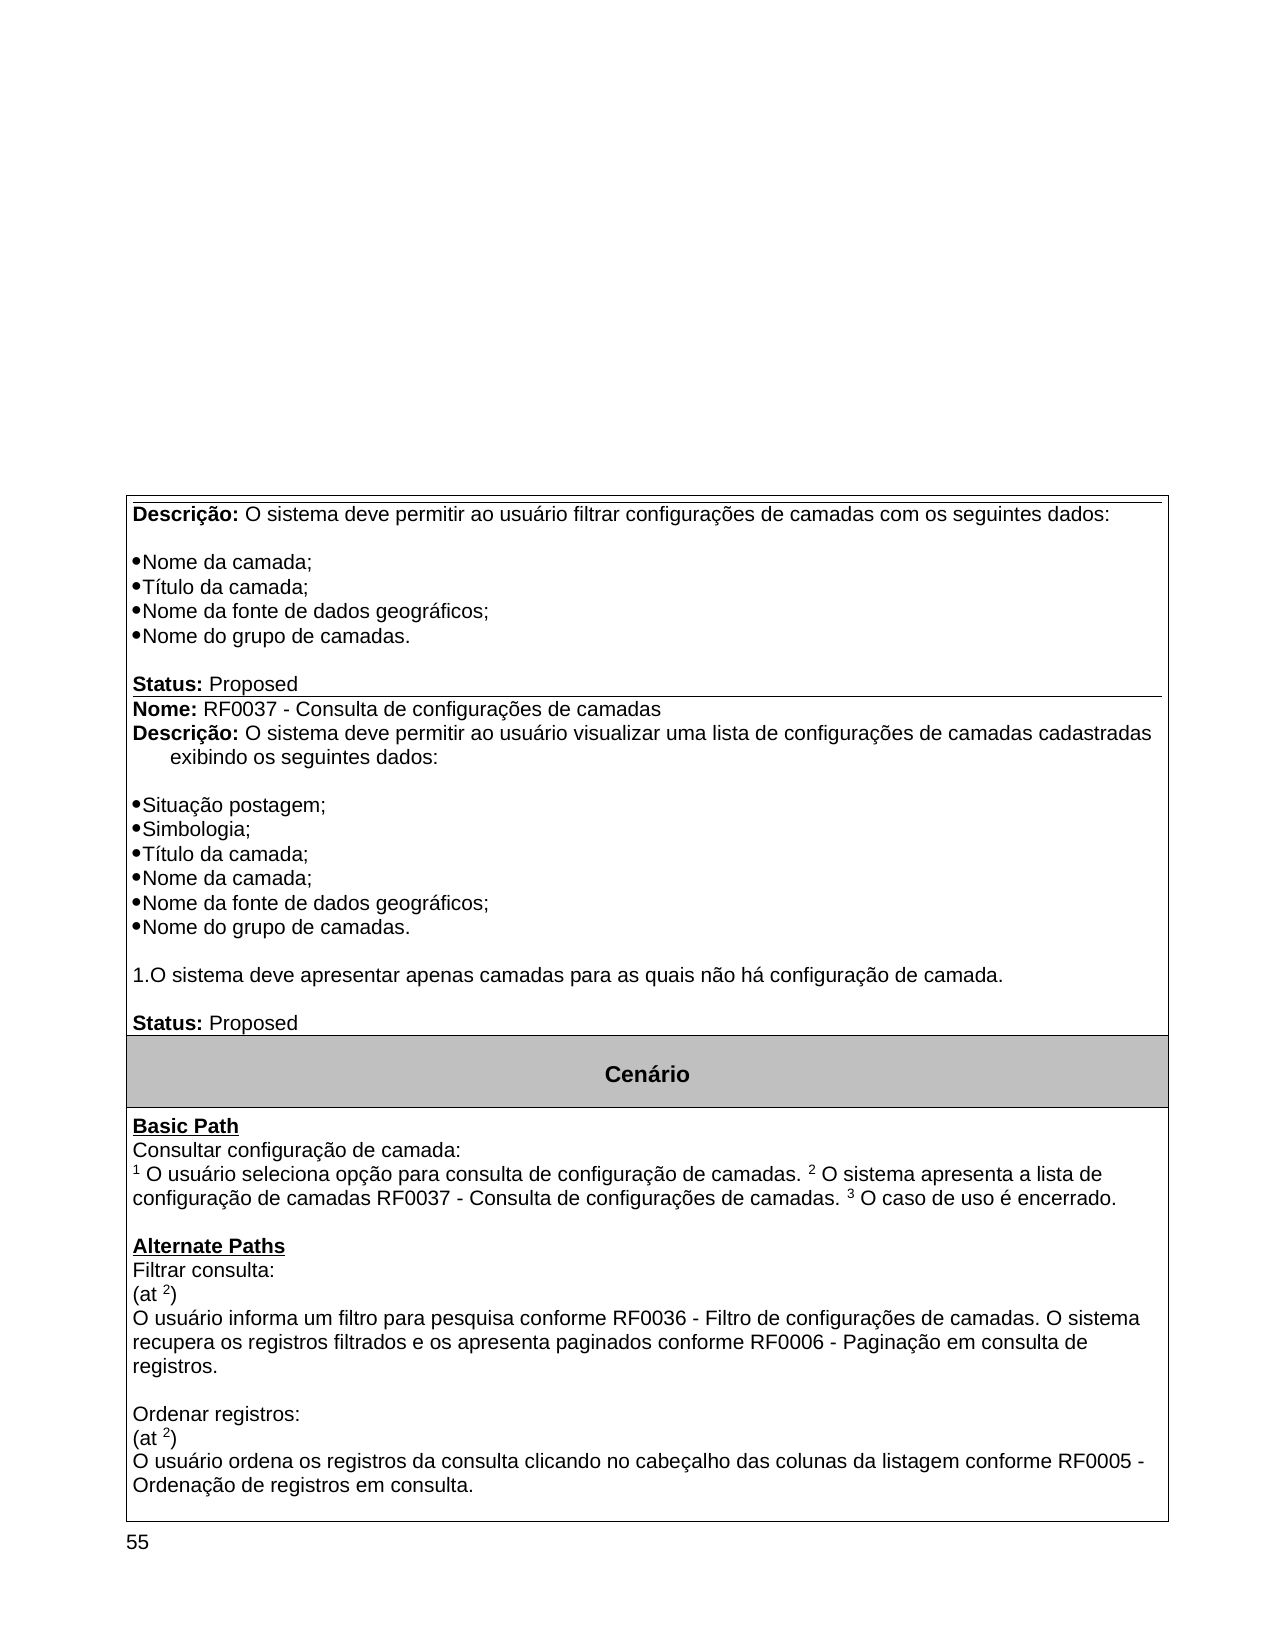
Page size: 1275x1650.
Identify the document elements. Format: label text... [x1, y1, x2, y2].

table_cell [127, 496, 1168, 1035]
table_cell Descrição: O sistema deve permitir ao usuário filtrar configurações de camadas com os seguintes dados: Nome da camada; Título da camada; Nome da fonte de dados geográficos; Nome do grupo de camadas. Status: Proposed [133, 503, 1162, 696]
table_cell Cenário [127, 1036, 1168, 1107]
table_cell Nome: RF0037 - Consulta de configurações de camadas Descrição: O sistema deve permitir ao usuário visualizar uma lista de configurações de camadas cadastradas exibindo os seguintes dados: Situação postagem; Simbologia; Título da camada; Nome da camada; Nome da fonte de dados geográficos; Nome do grupo de camadas. O sistema deve apresentar apenas camadas para as quais não há configuração de camada. Status: Proposed [133, 697, 1162, 1035]
table_cell Basic Path Consultar configuração de camada: 1 O usuário seleciona opção para consulta de configuração de camadas. 2 O sistema apresenta a lista de configuração de camadas RF0037 - Consulta de configurações de camadas. 3 O caso de uso é encerrado. Alternate Paths Filtrar consulta: (at 2) O usuário informa um filtro para pesquisa conforme RF0036 - Filtro de configurações de camadas. O sistema recupera os registros filtrados e os apresenta paginados conforme RF0006 - Paginação em consulta de registros. Ordenar registros: (at 2) O usuário ordena os registros da consulta clicando no cabeçalho das colunas da listagem conforme RF0005 - Ordenação de registros em consulta. [127, 1108, 1168, 1521]
